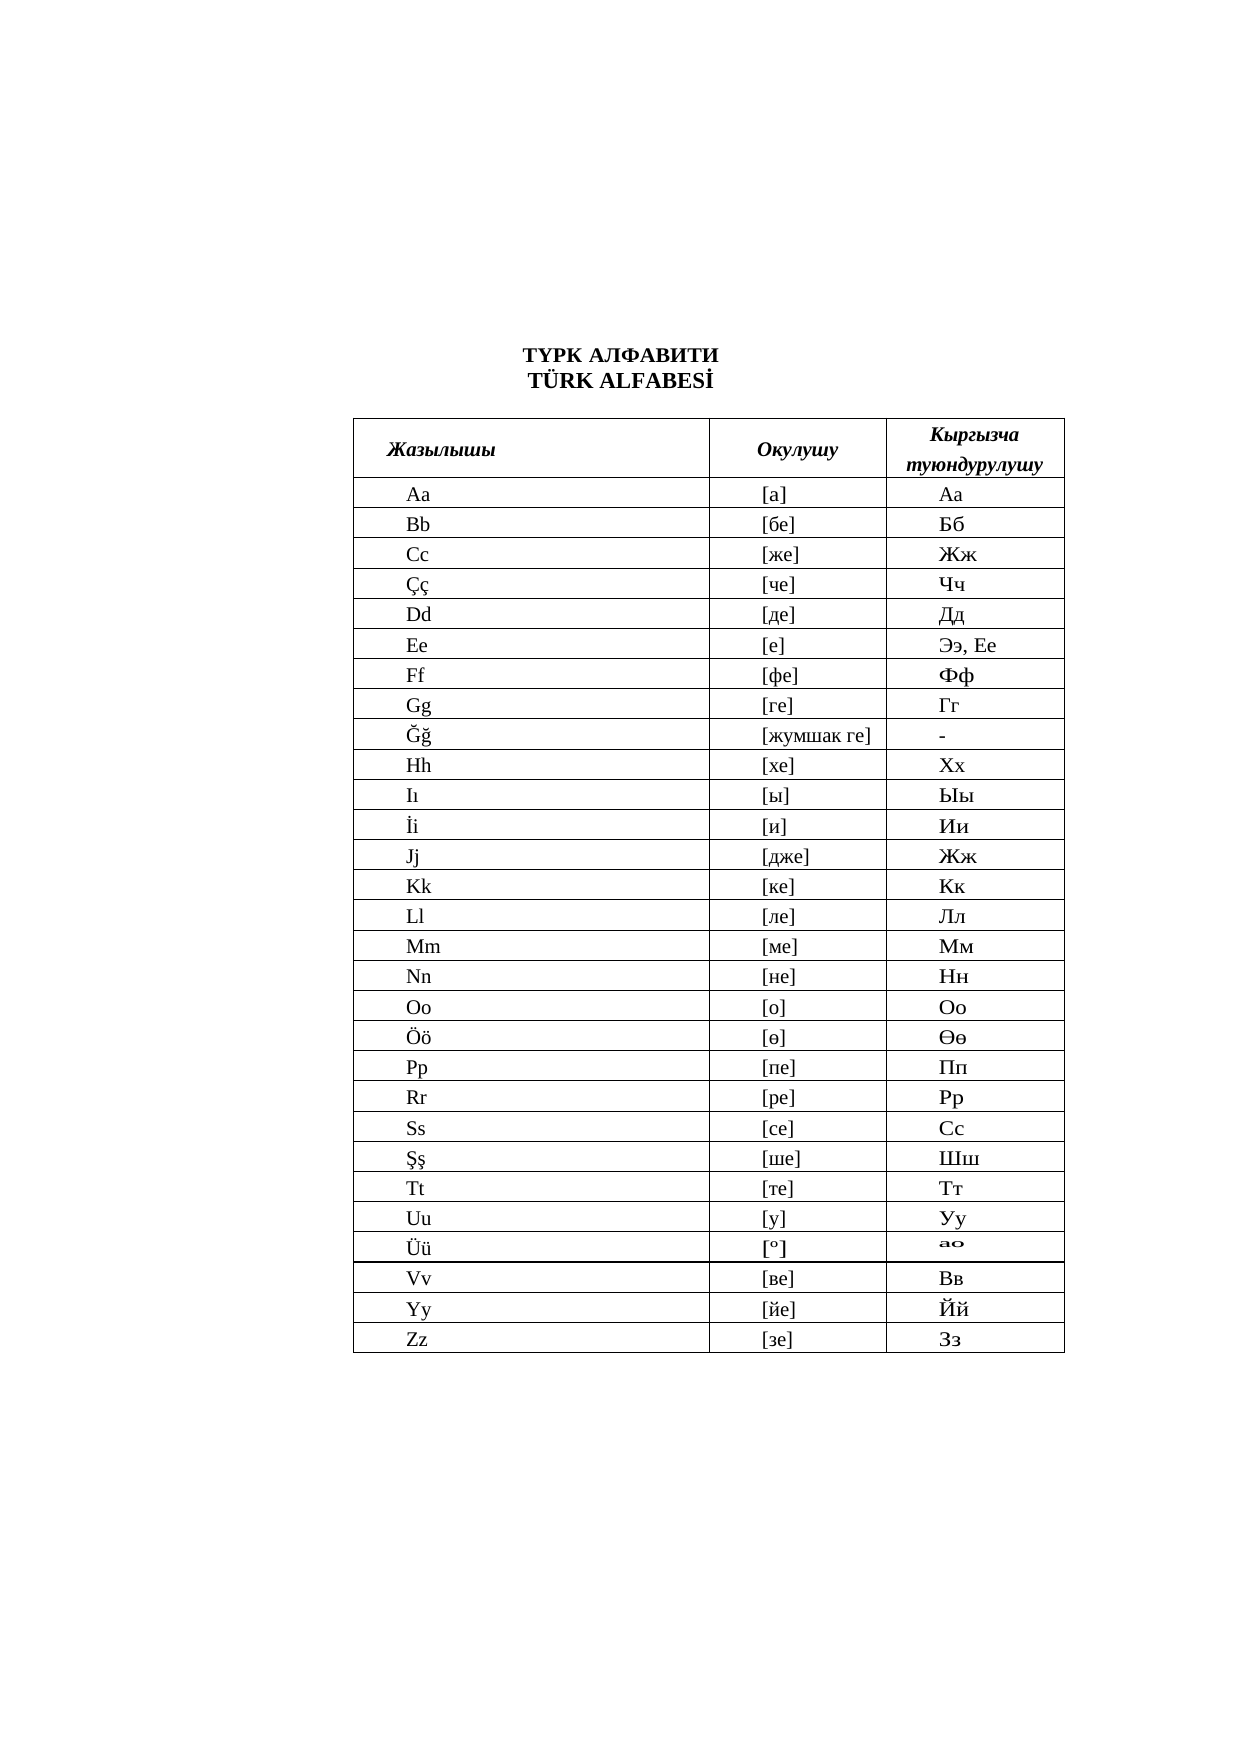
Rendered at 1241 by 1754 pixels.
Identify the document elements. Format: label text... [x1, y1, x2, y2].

table_cell Тт [887, 1172, 1064, 1201]
table_cell [ге] [710, 689, 886, 718]
table_cell Жж [887, 538, 1064, 567]
table_cell Jj [354, 840, 709, 869]
table_header Окулушу [710, 419, 886, 477]
table_cell Iı [354, 780, 709, 809]
table_cell Лл [887, 900, 1064, 929]
table_cell Өө [887, 1021, 1064, 1050]
table_cell [фе] [710, 659, 886, 688]
table_cell Чч [887, 569, 1064, 598]
table_cell Hh [354, 750, 709, 779]
table_cell Dd [354, 599, 709, 628]
table_cell [де] [710, 599, 886, 628]
table_cell Кк [887, 870, 1064, 899]
table_cell Аа [887, 478, 1064, 507]
table_cell Cc [354, 538, 709, 567]
table_cell [ме] [710, 931, 886, 960]
table_cell Ии [887, 810, 1064, 839]
table_cell Yy [354, 1293, 709, 1322]
table_cell Uu [354, 1202, 709, 1231]
table_cell [е] [710, 629, 886, 658]
table_cell Жж [887, 840, 1064, 869]
table_cell [ы] [710, 780, 886, 809]
table_cell Bb [354, 508, 709, 537]
table_cell Üü [354, 1232, 709, 1261]
table_cell Nn [354, 961, 709, 990]
table_cell [че] [710, 569, 886, 598]
table_cell Öö [354, 1021, 709, 1050]
table_cell [зе] [710, 1323, 886, 1352]
table_cell Сс [887, 1112, 1064, 1141]
table_cell Зз [887, 1323, 1064, 1352]
table_cell [ө] [710, 1021, 886, 1050]
table_cell Ğğ [354, 719, 709, 748]
table_cell Гг [887, 689, 1064, 718]
table_cell ªº [887, 1232, 1064, 1261]
table_cell Хх [887, 750, 1064, 779]
table_cell [ке] [710, 870, 886, 899]
table_cell Шш [887, 1142, 1064, 1171]
table_cell Ss [354, 1112, 709, 1141]
table_cell Zz [354, 1323, 709, 1352]
table_cell Вв [887, 1263, 1064, 1292]
table_cell [хе] [710, 750, 886, 779]
table_cell [же] [710, 538, 886, 567]
table_cell İi [354, 810, 709, 839]
table_cell Çç [354, 569, 709, 598]
text TÜRK ALFABESİ [176, 367, 1065, 393]
table_cell [бе] [710, 508, 886, 537]
table_cell Оо [887, 991, 1064, 1020]
table_cell [се] [710, 1112, 886, 1141]
table_cell Фф [887, 659, 1064, 688]
table_cell Rr [354, 1081, 709, 1111]
table_cell Ээ, Ее [887, 629, 1064, 658]
table_header Жазылышы [354, 419, 709, 477]
table_cell Mm [354, 931, 709, 960]
table_cell Йй [887, 1293, 1064, 1322]
table_cell Aa [354, 478, 709, 507]
table_cell Дд [887, 599, 1064, 628]
table_cell Рр [887, 1081, 1064, 1111]
table_cell [º] [710, 1232, 886, 1261]
table_cell Нн [887, 961, 1064, 990]
table_cell [о] [710, 991, 886, 1020]
table_cell Ыы [887, 780, 1064, 809]
table_cell - [887, 719, 1064, 748]
table_cell Мм [887, 931, 1064, 960]
table_cell Vv [354, 1263, 709, 1292]
table_cell [ре] [710, 1081, 886, 1111]
table_cell [те] [710, 1172, 886, 1201]
table_cell [ле] [710, 900, 886, 929]
table_cell [пе] [710, 1051, 886, 1080]
table_cell [не] [710, 961, 886, 990]
table_cell [ше] [710, 1142, 886, 1171]
table_cell Ff [354, 659, 709, 688]
table_cell Pp [354, 1051, 709, 1080]
table_cell [у] [710, 1202, 886, 1231]
table_cell Пп [887, 1051, 1064, 1080]
table_cell [и] [710, 810, 886, 839]
table_cell Kk [354, 870, 709, 899]
table_cell [ве] [710, 1263, 886, 1292]
table_cell [жумшак ге] [710, 719, 886, 748]
table_cell [а] [710, 478, 886, 507]
table_cell Şş [354, 1142, 709, 1171]
text ТYРК АЛФАВИТИ [176, 343, 1065, 367]
table_header Кыргызча туюндурулушу [887, 419, 1064, 477]
table_cell Бб [887, 508, 1064, 537]
table_cell Ll [354, 900, 709, 929]
table_cell [йе] [710, 1293, 886, 1322]
table_cell Tt [354, 1172, 709, 1201]
table_cell Ee [354, 629, 709, 658]
table_cell Уу [887, 1202, 1064, 1231]
table_cell Gg [354, 689, 709, 718]
table_cell [дже] [710, 840, 886, 869]
table_cell Oo [354, 991, 709, 1020]
